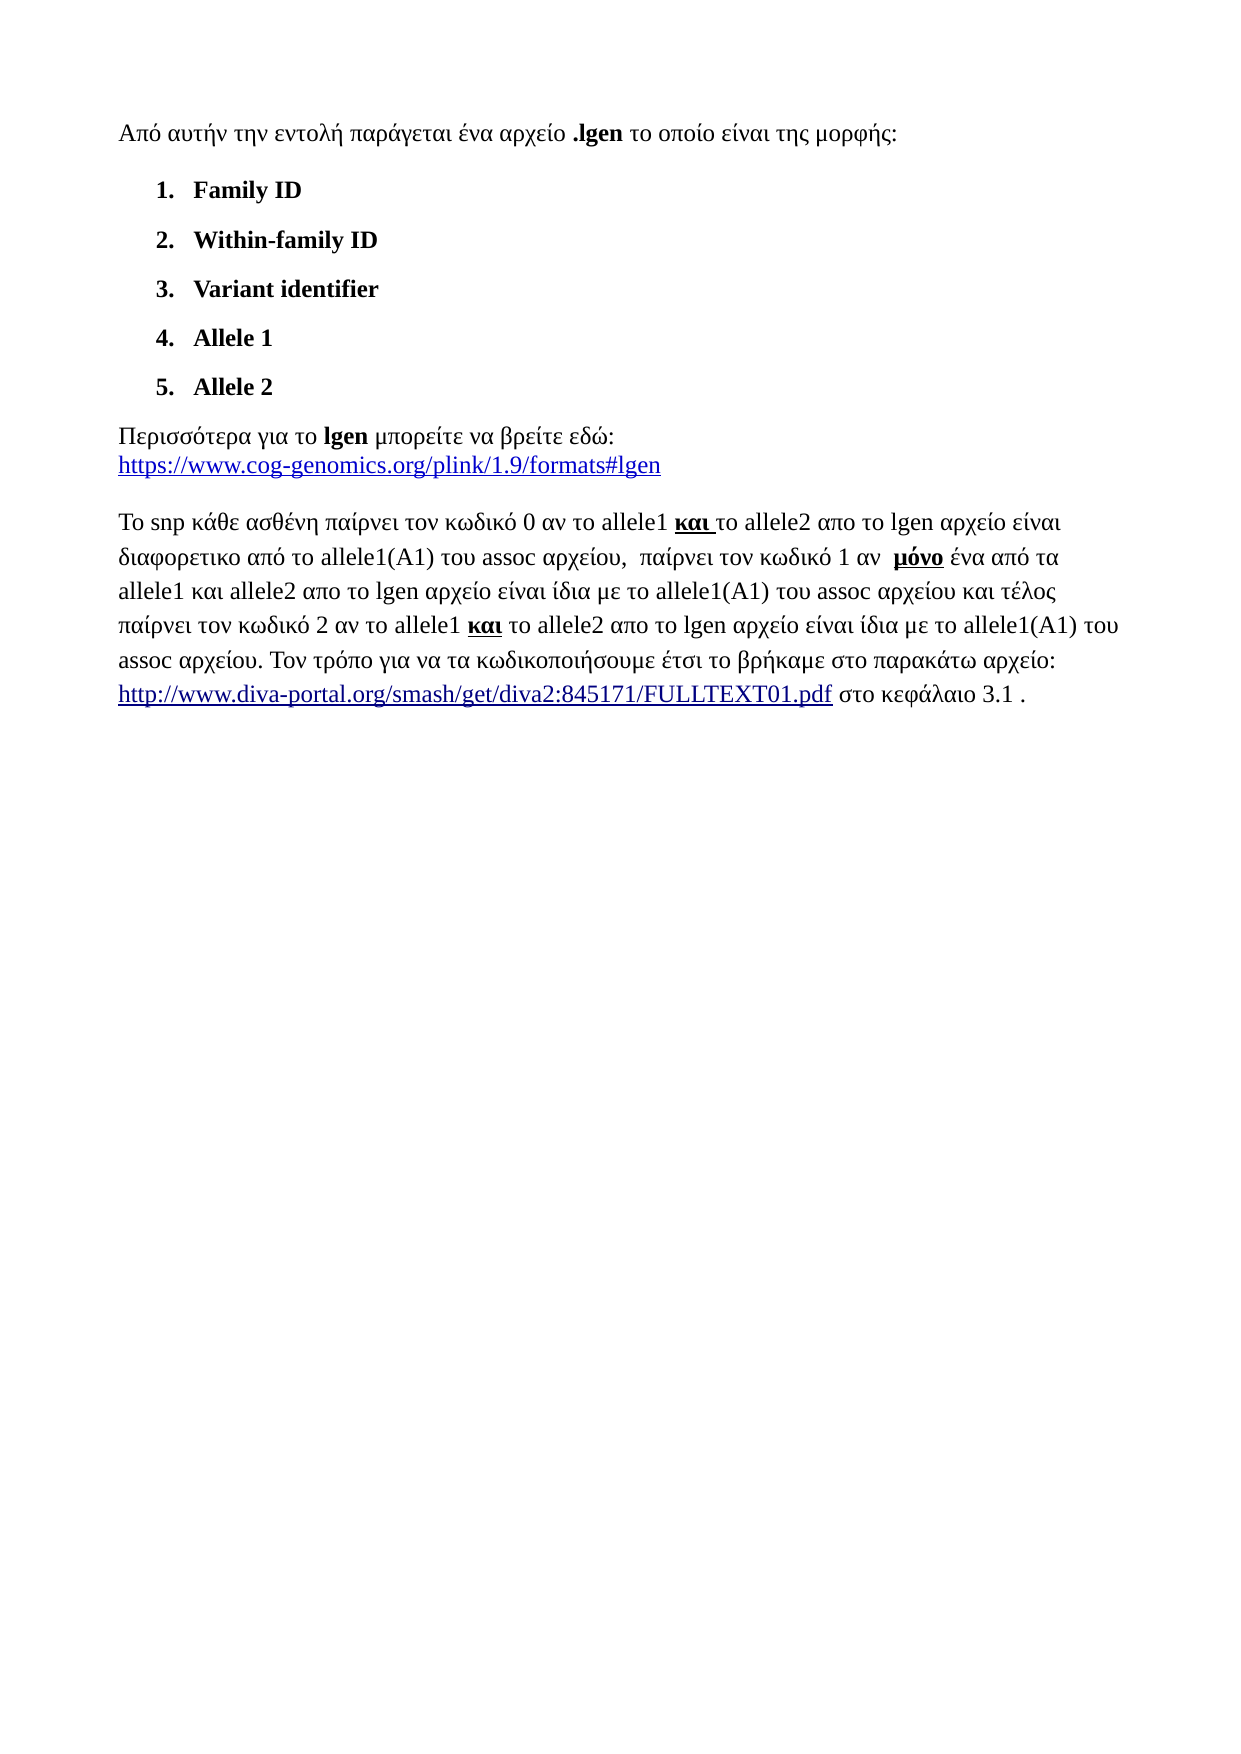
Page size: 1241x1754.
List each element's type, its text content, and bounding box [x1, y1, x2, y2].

list Variant identifier [156, 274, 1122, 302]
list Family ID [156, 176, 1122, 204]
text Από αυτήν την εντολή παράγεται ένα αρχείο .lgen το οποίο είναι της μορφής: [118, 118, 1122, 147]
list Allele 2 [156, 372, 1122, 401]
list Allele 1 [156, 323, 1122, 352]
text Το snp κάθε ασθένη παίρνει τον κωδικό 0 αν το allele1 και το allele2 απο το lgen αρχείο είναι διαφορετικο από το allele1(A1) του assoc αρχείου, παίρνει τον κωδικό 1 αν μόνο ένα από τα allele1 και allele2 απο το lgen αρχείο είναι ίδια με το allele1(A1) του assoc αρχείου και τέλος παίρνει τον κωδικό 2 αν το allele1 και το allele2 απο το lgen αρχείο είναι ίδια με το allele1(A1) του assoc αρχείου. Τον τρόπο για να τα κωδικοποιήσουμε έτσι το βρήκαμε στο παρακάτω αρχείο: http://www.diva-portal.org/smash/get/diva2:845171/FULLTEXT01.pdf στο κεφάλαιο 3.1 . [118, 507, 1122, 708]
text Περισσότερα για το lgen μπορείτε να βρείτε εδώ: https://www.cog-genomics.org/plink/1.9/formats#lgen [118, 421, 1122, 478]
list Within-family ID [156, 225, 1122, 253]
